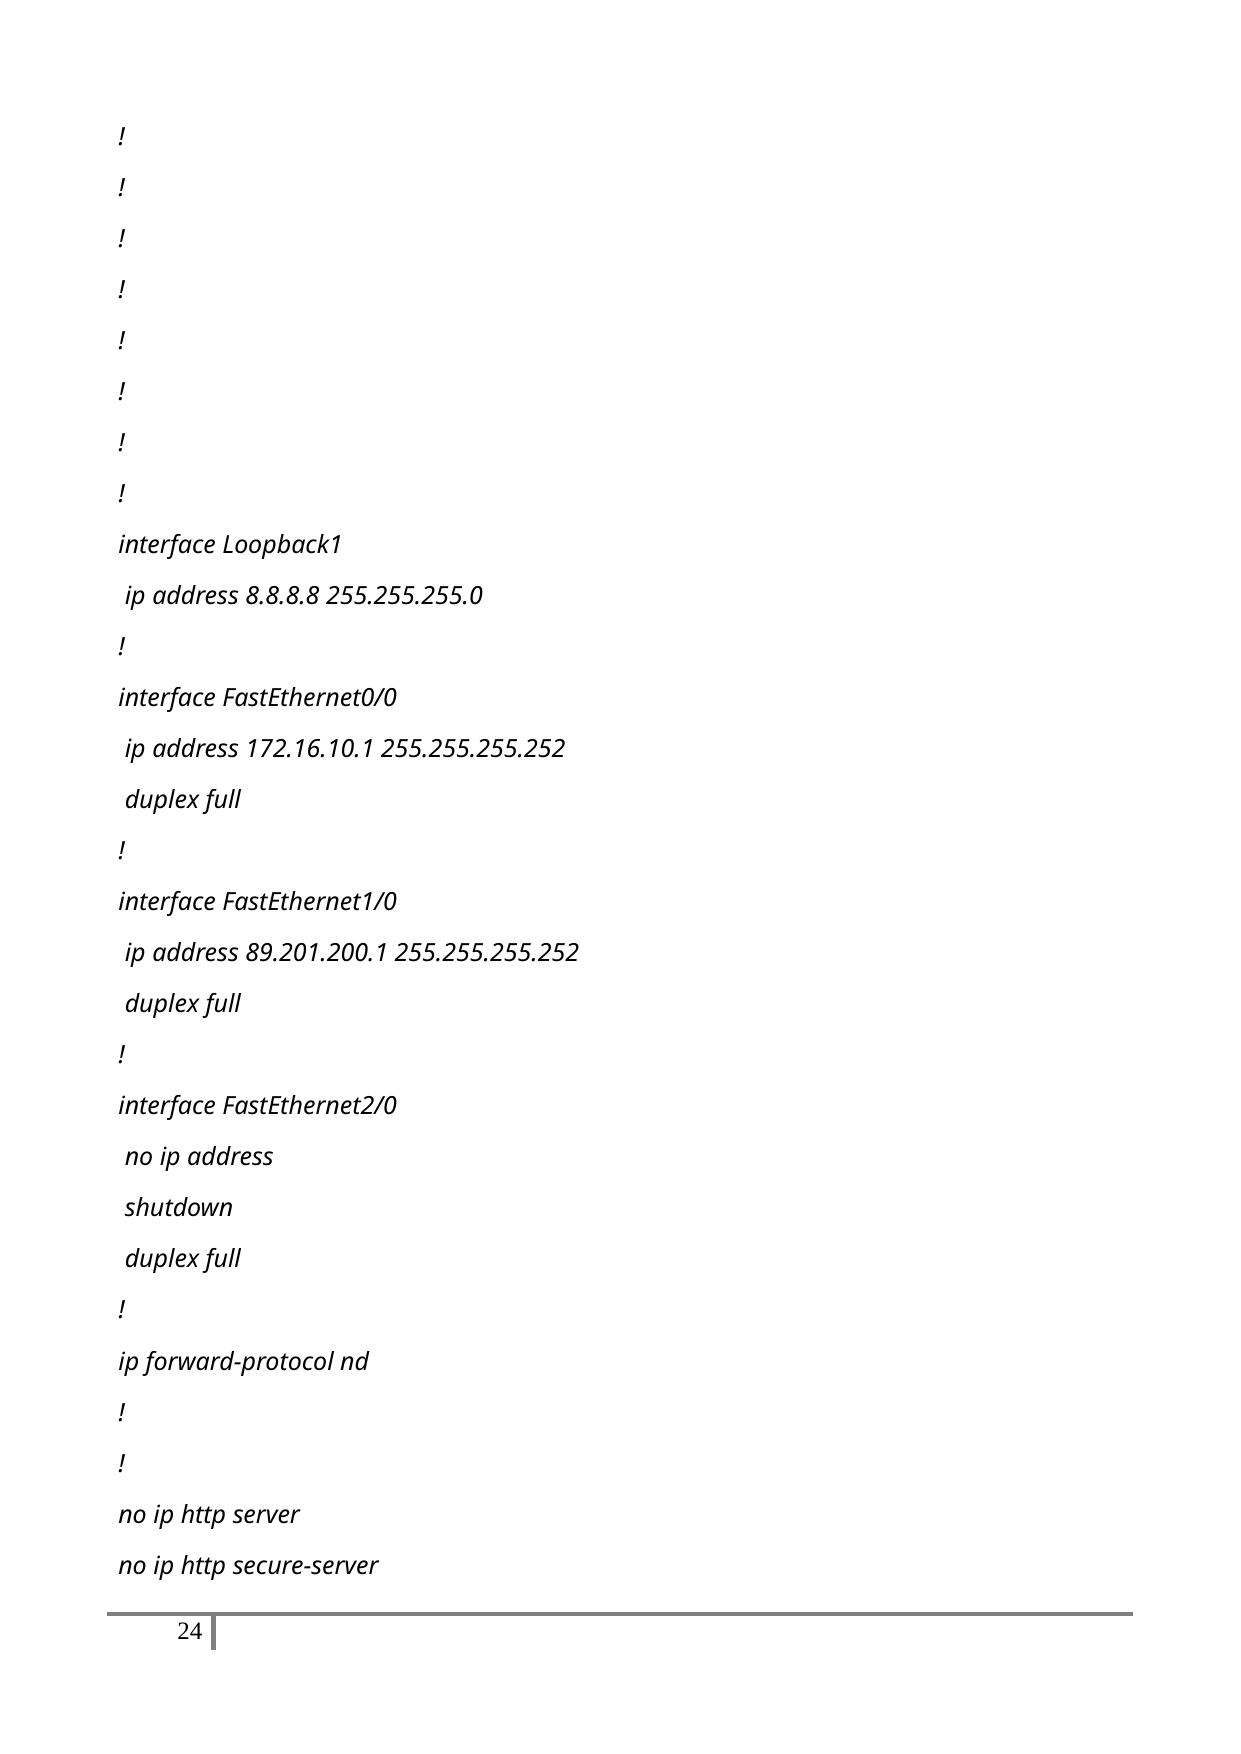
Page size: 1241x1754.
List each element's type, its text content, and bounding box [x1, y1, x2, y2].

text duplex full [118, 1241, 1122, 1275]
text interface FastEthernet0/0 [118, 679, 1122, 714]
text ip address 89.201.200.1 255.255.255.252 [118, 935, 1122, 969]
text interface FastEthernet1/0 [118, 884, 1122, 918]
text ! [118, 220, 1122, 254]
text interface Loopback1 [118, 526, 1122, 561]
text no ip http secure-server [118, 1547, 1122, 1581]
text duplex full [118, 986, 1122, 1020]
text ip forward-protocol nd [118, 1343, 1122, 1377]
text ip address 172.16.10.1 255.255.255.252 [118, 731, 1122, 765]
text ! [118, 424, 1122, 458]
text ! [118, 1037, 1122, 1071]
text ! [118, 322, 1122, 356]
text no ip address [118, 1139, 1122, 1173]
text ! [118, 169, 1122, 203]
text duplex full [118, 782, 1122, 816]
text ! [118, 475, 1122, 509]
text interface FastEthernet2/0 [118, 1088, 1122, 1122]
text ! [118, 628, 1122, 663]
text ! [118, 271, 1122, 305]
text no ip http server [118, 1496, 1122, 1530]
text ! [118, 1394, 1122, 1428]
text ip address 8.8.8.8 255.255.255.0 [118, 577, 1122, 612]
text ! [118, 1445, 1122, 1479]
text ! [118, 1292, 1122, 1326]
text ! [118, 373, 1122, 407]
text shutdown [118, 1190, 1122, 1224]
text ! [118, 118, 1122, 152]
text ! [118, 833, 1122, 867]
